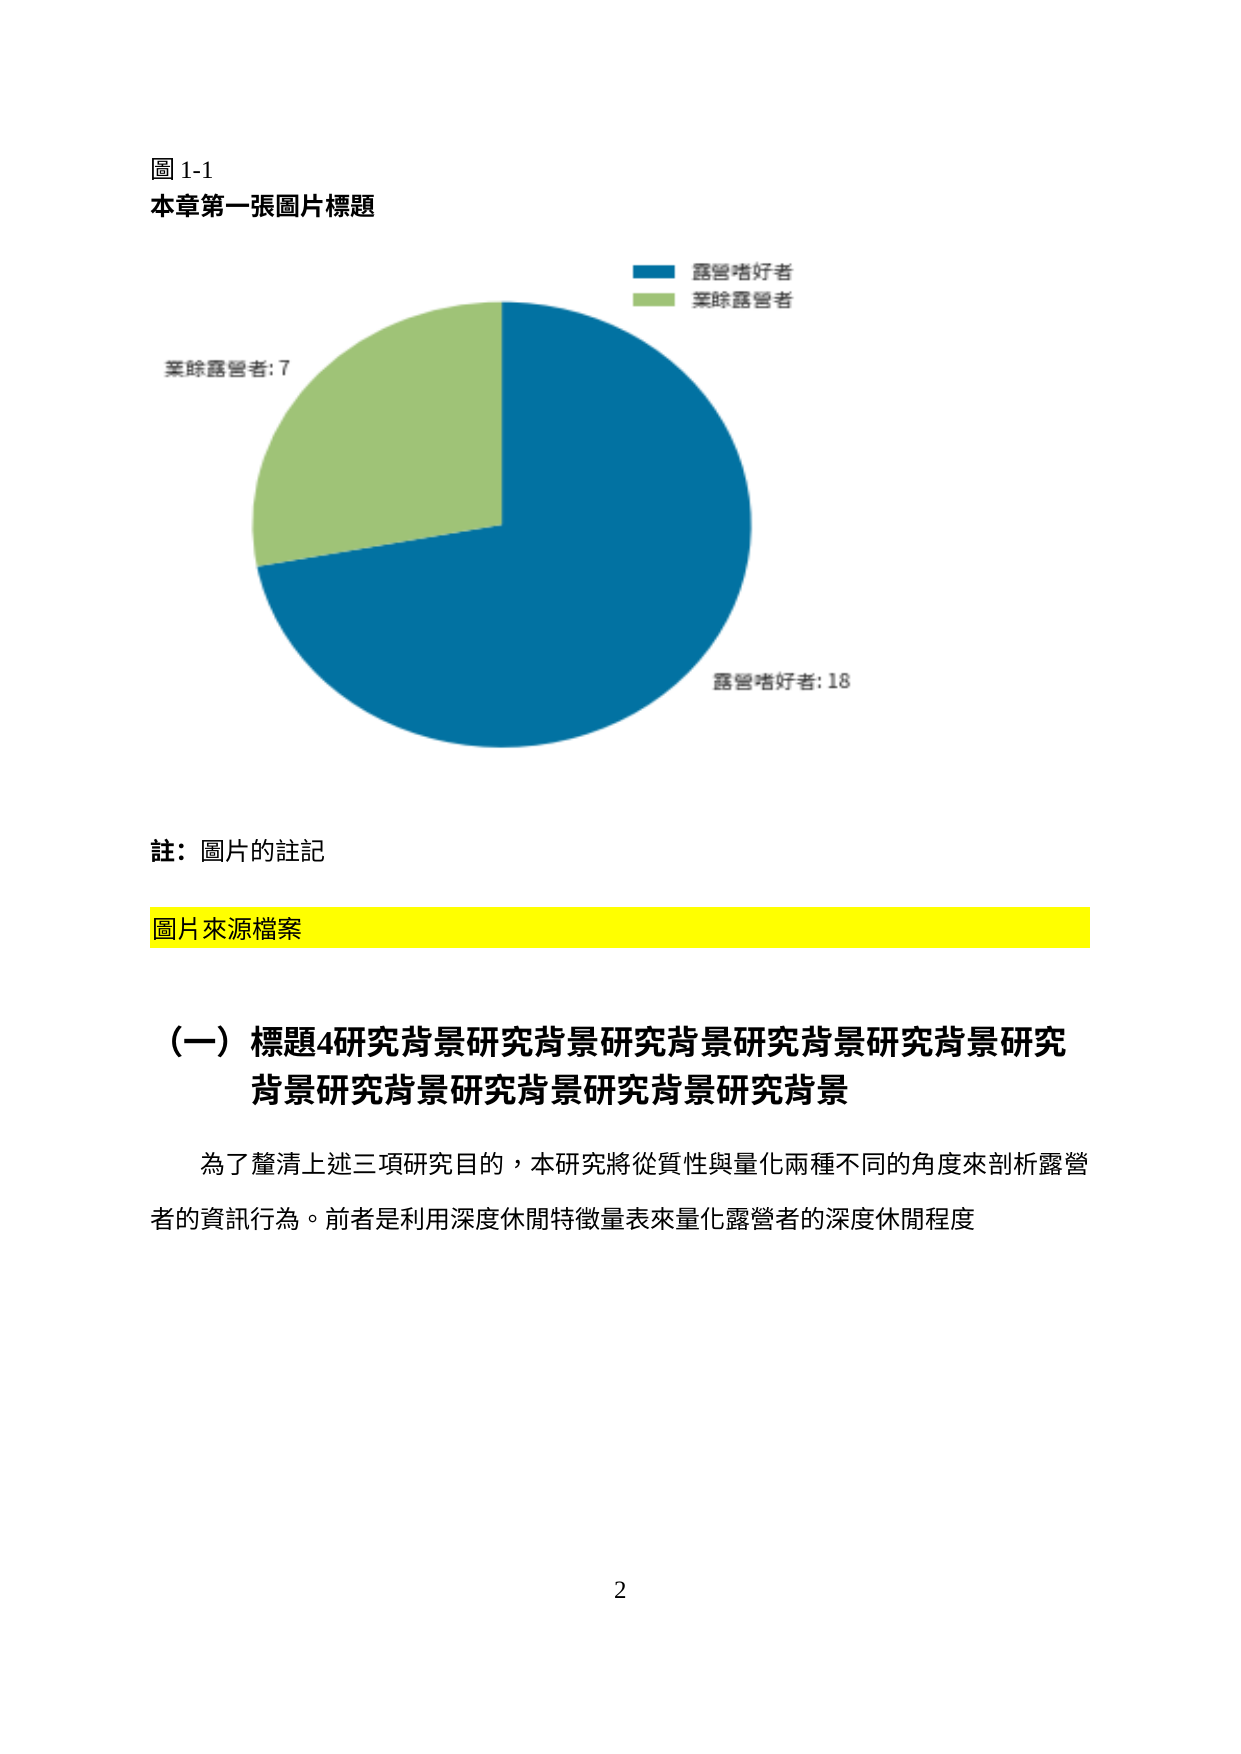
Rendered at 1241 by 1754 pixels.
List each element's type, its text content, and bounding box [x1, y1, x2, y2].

subtitle （一）標題4研究背景研究背景研究背景研究背景研究背景研究背景研究背景研究背景研究背景研究背景 [150, 1016, 1090, 1112]
picture [150, 235, 865, 817]
text 為了釐清上述三項研究目的，本研究將從質性與量化兩種不同的角度來剖析露營者的資訊行為。前者是利用深度休閒特徵量表來量化露營者的深度休閒程度 [150, 1145, 1090, 1236]
text 圖片來源檔案 [150, 907, 1090, 948]
text 註：圖片的註記 [150, 831, 1090, 867]
text 圖1-1 本章第一張圖片標題 [150, 150, 1090, 222]
